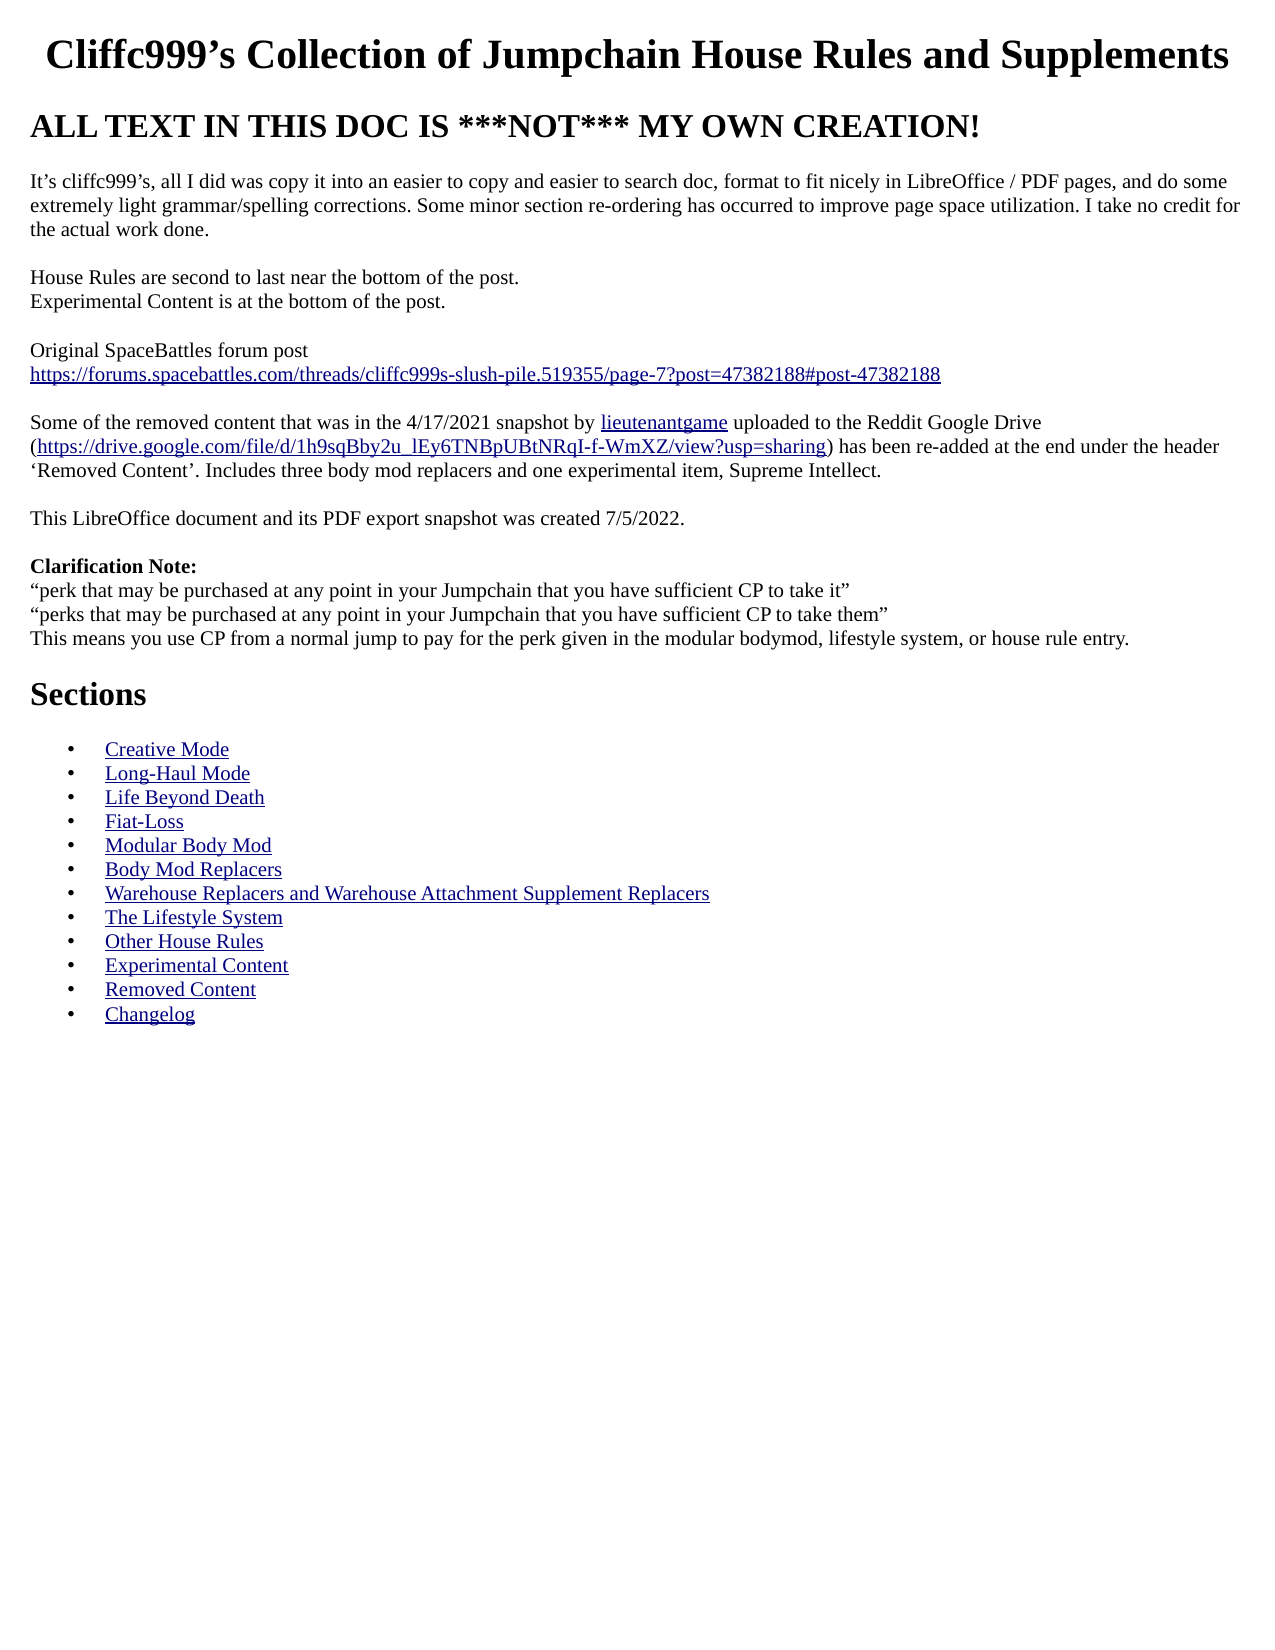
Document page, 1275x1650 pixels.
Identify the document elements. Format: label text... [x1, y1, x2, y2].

list Body Mod Replacers [67, 857, 1245, 881]
text Original SpaceBattles forum post https://forums.spacebattles.com/threads/cliffc999s-slush-pile.519355/page-7?post=47382188#post-47382188 [30, 337, 1245, 386]
list Removed Content [67, 977, 1245, 1001]
text It’s cliffc999’s, all I did was copy it into an easier to copy and easier to search doc, format to fit nicely in LibreOffice / PDF pages, and do some extremely light grammar/spelling corrections. Some minor section re-ordering has occurred to improve page space utilization. I take no credit for the actual work done. [30, 169, 1245, 241]
text This LibreOffice document and its PDF export snapshot was created 7/5/2022. [30, 506, 1245, 530]
text House Rules are second to last near the bottom of the post. Experimental Content is at the bottom of the post. [30, 265, 1245, 313]
text Some of the removed content that was in the 4/17/2021 snapshot by lieutenantgame uploaded to the Reddit Google Drive (https://drive.google.com/file/d/1h9sqBby2u_lEy6TNBpUBtNRqI-f-WmXZ/view?usp=sharing) has been re-added at the end under the header ‘Removed Content’. Includes three body mod replacers and one experimental item, Supreme Intellect. [30, 410, 1245, 482]
list The Lifestyle System [67, 905, 1245, 929]
list Fiat-Loss [67, 809, 1245, 833]
list Experimental Content [67, 953, 1245, 977]
list Changelog [67, 1001, 1245, 1026]
text ALL TEXT IN THIS DOC IS ***NOT*** MY OWN CREATION! [30, 107, 1245, 145]
list Modular Body Mod [67, 833, 1245, 857]
text Sections [30, 674, 1245, 713]
list Life Beyond Death [67, 785, 1245, 809]
list Warehouse Replacers and Warehouse Attachment Supplement Replacers [67, 881, 1245, 905]
list Other House Rules [67, 929, 1245, 953]
text Cliffc999’s Collection of Jumpchain House Rules and Supplements [30, 30, 1245, 78]
text Clarification Note: “perk that may be purchased at any point in your Jumpchain that you have sufficient CP to take it” “perks that may be purchased at any point in your Jumpchain that you have sufficient CP to take them” This means you use CP from a normal jump to pay for the perk given in the modular bodymod, lifestyle system, or house rule entry. [30, 554, 1245, 650]
list Creative Mode [67, 737, 1245, 761]
list Long-Haul Mode [67, 761, 1245, 785]
